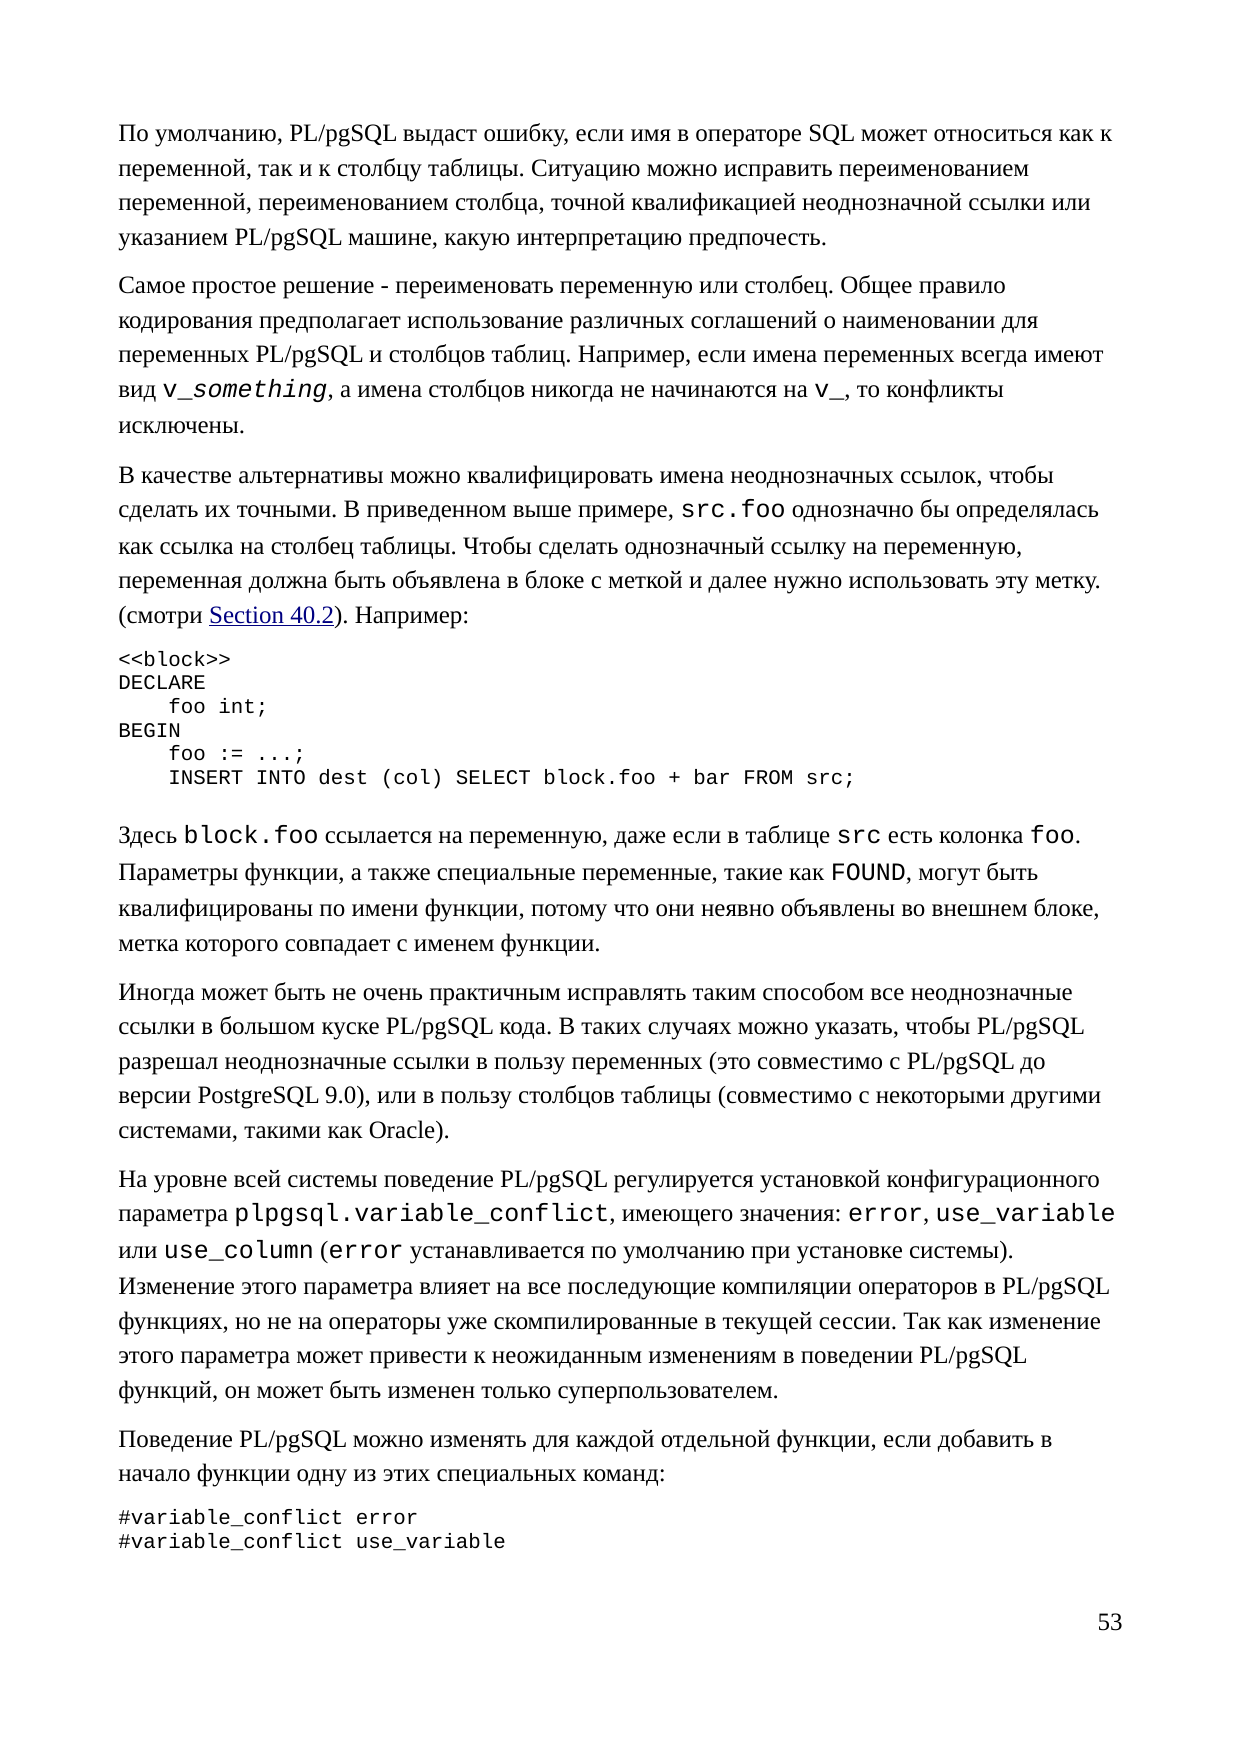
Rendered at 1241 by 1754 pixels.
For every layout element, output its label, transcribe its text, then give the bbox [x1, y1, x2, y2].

text foo := ...; [118, 743, 1122, 767]
text BEGIN [118, 720, 1122, 743]
text На уровне всей системы поведение PL/pgSQL регулируется установкой конфигурационного параметра plpgsql.variable_conflict, имеющего значения: error, use_variable или use_column (error устанавливается по умолчанию при установке системы). Изменение этого параметра влияет на все последующие компиляции операторов в PL/pgSQL функциях, но не на операторы уже скомпилированные в текущей сессии. Так как изменение этого параметра может привести к неожиданным изменениям в поведении PL/pgSQL функций, он может быть изменен только суперпользователем. [118, 1164, 1122, 1403]
text INSERT INTO dest (col) SELECT block.foo + bar FROM src; [118, 767, 1122, 791]
text <<block>> [118, 649, 1122, 672]
text #variable_conflict error [118, 1507, 1122, 1531]
text Иногда может быть не очень практичным исправлять таким способом все неоднозначные ссылки в большом куске PL/pgSQL кода. В таких случаях можно указать, чтобы PL/pgSQL разрешал неоднозначные ссылки в пользу переменных (это совместимо с PL/pgSQL до версии PostgreSQL 9.0), или в пользу столбцов таблицы (совместимо с некоторыми другими системами, такими как Oracle). [118, 977, 1122, 1143]
text #variable_conflict use_variable [118, 1531, 1122, 1555]
text По умолчанию, PL/pgSQL выдаст ошибку, если имя в операторе SQL может относиться как к переменной, так и к столбцу таблицы. Ситуацию можно исправить переименованием переменной, переименованием столбца, точной квалификацией неоднозначной ссылки или указанием PL/pgSQL машине, какую интерпретацию предпочесть. [118, 118, 1122, 250]
text Поведение PL/pgSQL можно изменять для каждой отдельной функции, если добавить в начало функции одну из этих специальных команд: [118, 1424, 1122, 1487]
text Здесь block.foo ссылается на переменную, даже если в таблице src есть колонка foo. Параметры функции, а также специальные переменные, такие как FOUND, могут быть квалифицированы по имени функции, потому что они неявно объявлены во внешнем блоке, метка которого совпадает с именем функции. [118, 820, 1122, 956]
text В качестве альтернативы можно квалифицировать имена неоднозначных ссылок, чтобы сделать их точными. В приведенном выше примере, src.foo однозначно бы определялась как ссылка на столбец таблицы. Чтобы сделать однозначный ссылку на переменную, переменная должна быть объявлена в блоке с меткой и далее нужно использовать эту метку. (смотри Section 40.2). Например: [118, 460, 1122, 628]
text DECLARE [118, 672, 1122, 696]
text Самое простое решение - переименовать переменную или столбец. Общее правило кодирования предполагает использование различных соглашений о наименовании для переменных PL/pgSQL и столбцов таблиц. Например, если имена переменных всегда имеют вид v_something, а имена столбцов никогда не начинаются на v_, то конфликты исключены. [118, 271, 1122, 439]
text foo int; [118, 696, 1122, 720]
